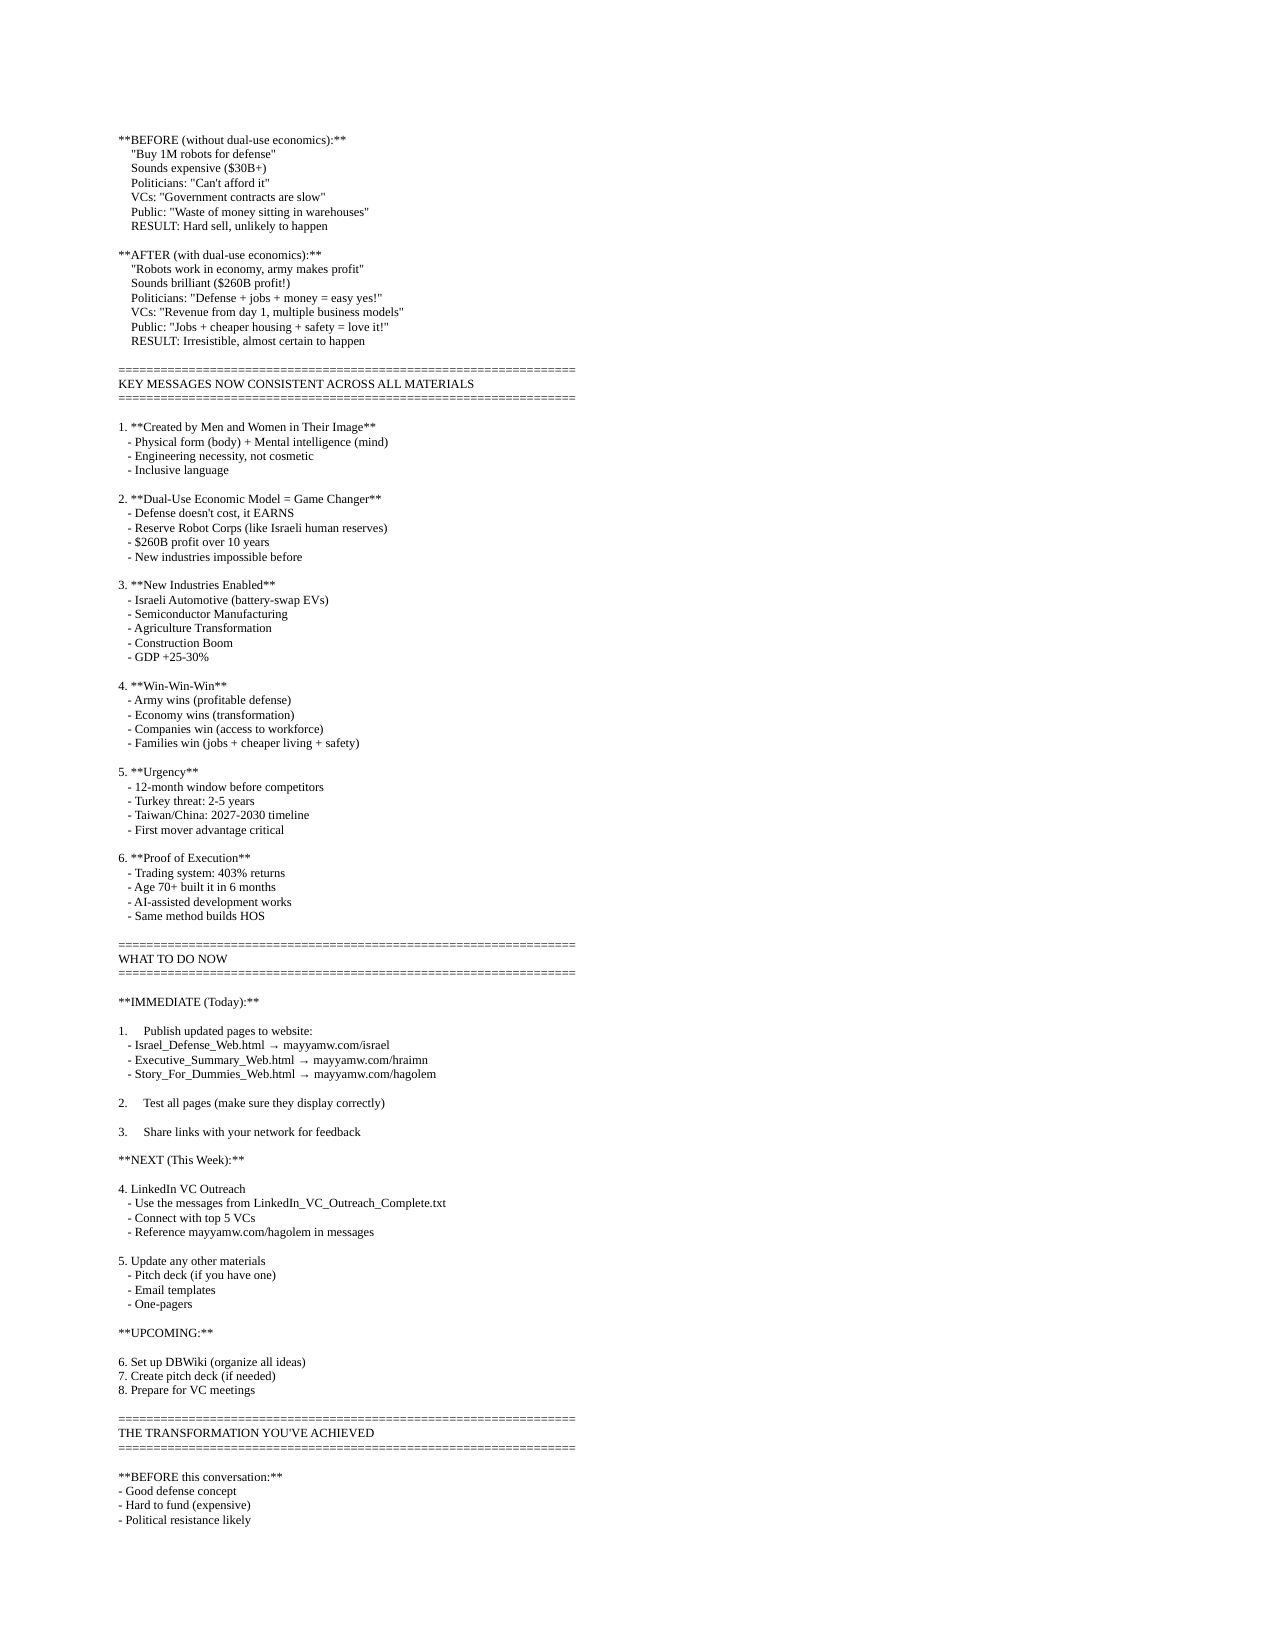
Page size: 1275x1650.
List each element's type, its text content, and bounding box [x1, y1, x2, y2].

text - $260B profit over 10 years [118, 535, 1157, 549]
text - Political resistance likely [118, 1512, 1157, 1527]
text - Executive_Summary_Web.html → mayyamw.com/hraimn [118, 1052, 1157, 1067]
text - New industries impossible before [118, 549, 1157, 564]
text - Construction Boom [118, 636, 1157, 650]
text - Same method builds HOS [118, 909, 1157, 923]
text - Turkey threat: 2-5 years [118, 794, 1157, 808]
text - Age 70+ built it in 6 months [118, 880, 1157, 894]
text **BEFORE (without dual-use economics):** [118, 132, 1157, 147]
text - Companies win (access to workforce) [118, 722, 1157, 736]
text ================================================================= [118, 1412, 1157, 1426]
text ✅ Politicians: "Defense + jobs + money = easy yes!" [118, 291, 1157, 305]
text - Inclusive language [118, 463, 1157, 477]
text **BEFORE this conversation:** [118, 1469, 1157, 1484]
text ✅ "Robots work in economy, army makes profit" [118, 262, 1157, 276]
text 3. ✅ Share links with your network for feedback [118, 1124, 1157, 1139]
text 1. **Created by Men and Women in Their Image** [118, 420, 1157, 434]
text ================================================================= [118, 362, 1157, 377]
text - Semiconductor Manufacturing [118, 607, 1157, 621]
text - Israeli Automotive (battery-swap EVs) [118, 592, 1157, 607]
text - First mover advantage critical [118, 822, 1157, 837]
text 6. Set up DBWiki (organize all ideas) [118, 1354, 1157, 1369]
text ❌ "Buy 1M robots for defense" [118, 147, 1157, 161]
text 5. **Urgency** [118, 765, 1157, 779]
text 2. ✅ Test all pages (make sure they display correctly) [118, 1096, 1157, 1110]
text - Israel_Defense_Web.html → mayyamw.com/israel [118, 1038, 1157, 1052]
text **UPCOMING:** [118, 1326, 1157, 1340]
text - Pitch deck (if you have one) [118, 1268, 1157, 1282]
text ❌ Sounds expensive ($30B+) [118, 161, 1157, 176]
text ✅ RESULT: Irresistible, almost certain to happen [118, 334, 1157, 348]
text - Hard to fund (expensive) [118, 1498, 1157, 1512]
text - Use the messages from LinkedIn_VC_Outreach_Complete.txt [118, 1196, 1157, 1211]
text - One-pagers [118, 1297, 1157, 1311]
text 8. Prepare for VC meetings [118, 1383, 1157, 1397]
text - Economy wins (transformation) [118, 707, 1157, 722]
text - Families win (jobs + cheaper living + safety) [118, 736, 1157, 751]
text WHAT TO DO NOW [118, 952, 1157, 966]
text **IMMEDIATE (Today):** [118, 995, 1157, 1009]
text 1. ✅ Publish updated pages to website: [118, 1024, 1157, 1038]
text - Reference mayyamw.com/hagolem in messages [118, 1225, 1157, 1239]
text 6. **Proof of Execution** [118, 851, 1157, 866]
text - Army wins (profitable defense) [118, 693, 1157, 707]
text ❌ VCs: "Government contracts are slow" [118, 190, 1157, 204]
text 4. LinkedIn VC Outreach [118, 1182, 1157, 1196]
text **NEXT (This Week):** [118, 1153, 1157, 1167]
text ❌ Politicians: "Can't afford it" [118, 176, 1157, 190]
text - 12-month window before competitors [118, 779, 1157, 794]
text ================================================================= [118, 937, 1157, 952]
text ❌ Public: "Waste of money sitting in warehouses" [118, 204, 1157, 219]
text - Engineering necessity, not cosmetic [118, 449, 1157, 463]
text - Connect with top 5 VCs [118, 1211, 1157, 1225]
text ================================================================= [118, 391, 1157, 406]
text - Reserve Robot Corps (like Israeli human reserves) [118, 521, 1157, 535]
text THE TRANSFORMATION YOU'VE ACHIEVED [118, 1426, 1157, 1441]
text - Story_For_Dummies_Web.html → mayyamw.com/hagolem [118, 1067, 1157, 1081]
text ✅ Public: "Jobs + cheaper housing + safety = love it!" [118, 319, 1157, 334]
text - Agriculture Transformation [118, 621, 1157, 636]
text - Physical form (body) + Mental intelligence (mind) [118, 434, 1157, 449]
text - Taiwan/China: 2027-2030 timeline [118, 808, 1157, 822]
text - Email templates [118, 1282, 1157, 1297]
text 7. Create pitch deck (if needed) [118, 1369, 1157, 1383]
text - Trading system: 403% returns [118, 866, 1157, 880]
text ❌ RESULT: Hard sell, unlikely to happen [118, 219, 1157, 233]
text 5. Update any other materials [118, 1254, 1157, 1268]
text 3. **New Industries Enabled** [118, 578, 1157, 592]
text ================================================================= [118, 1441, 1157, 1455]
text ✅ Sounds brilliant ($260B profit!) [118, 276, 1157, 291]
text - Good defense concept [118, 1484, 1157, 1498]
text **AFTER (with dual-use economics):** [118, 247, 1157, 262]
text - AI-assisted development works [118, 894, 1157, 909]
text 2. **Dual-Use Economic Model = Game Changer** [118, 492, 1157, 506]
text ================================================================= [118, 966, 1157, 981]
text 4. **Win-Win-Win** [118, 679, 1157, 693]
text ✅ VCs: "Revenue from day 1, multiple business models" [118, 305, 1157, 319]
text KEY MESSAGES NOW CONSISTENT ACROSS ALL MATERIALS [118, 377, 1157, 391]
text - GDP +25-30% [118, 650, 1157, 664]
text - Defense doesn't cost, it EARNS [118, 506, 1157, 521]
